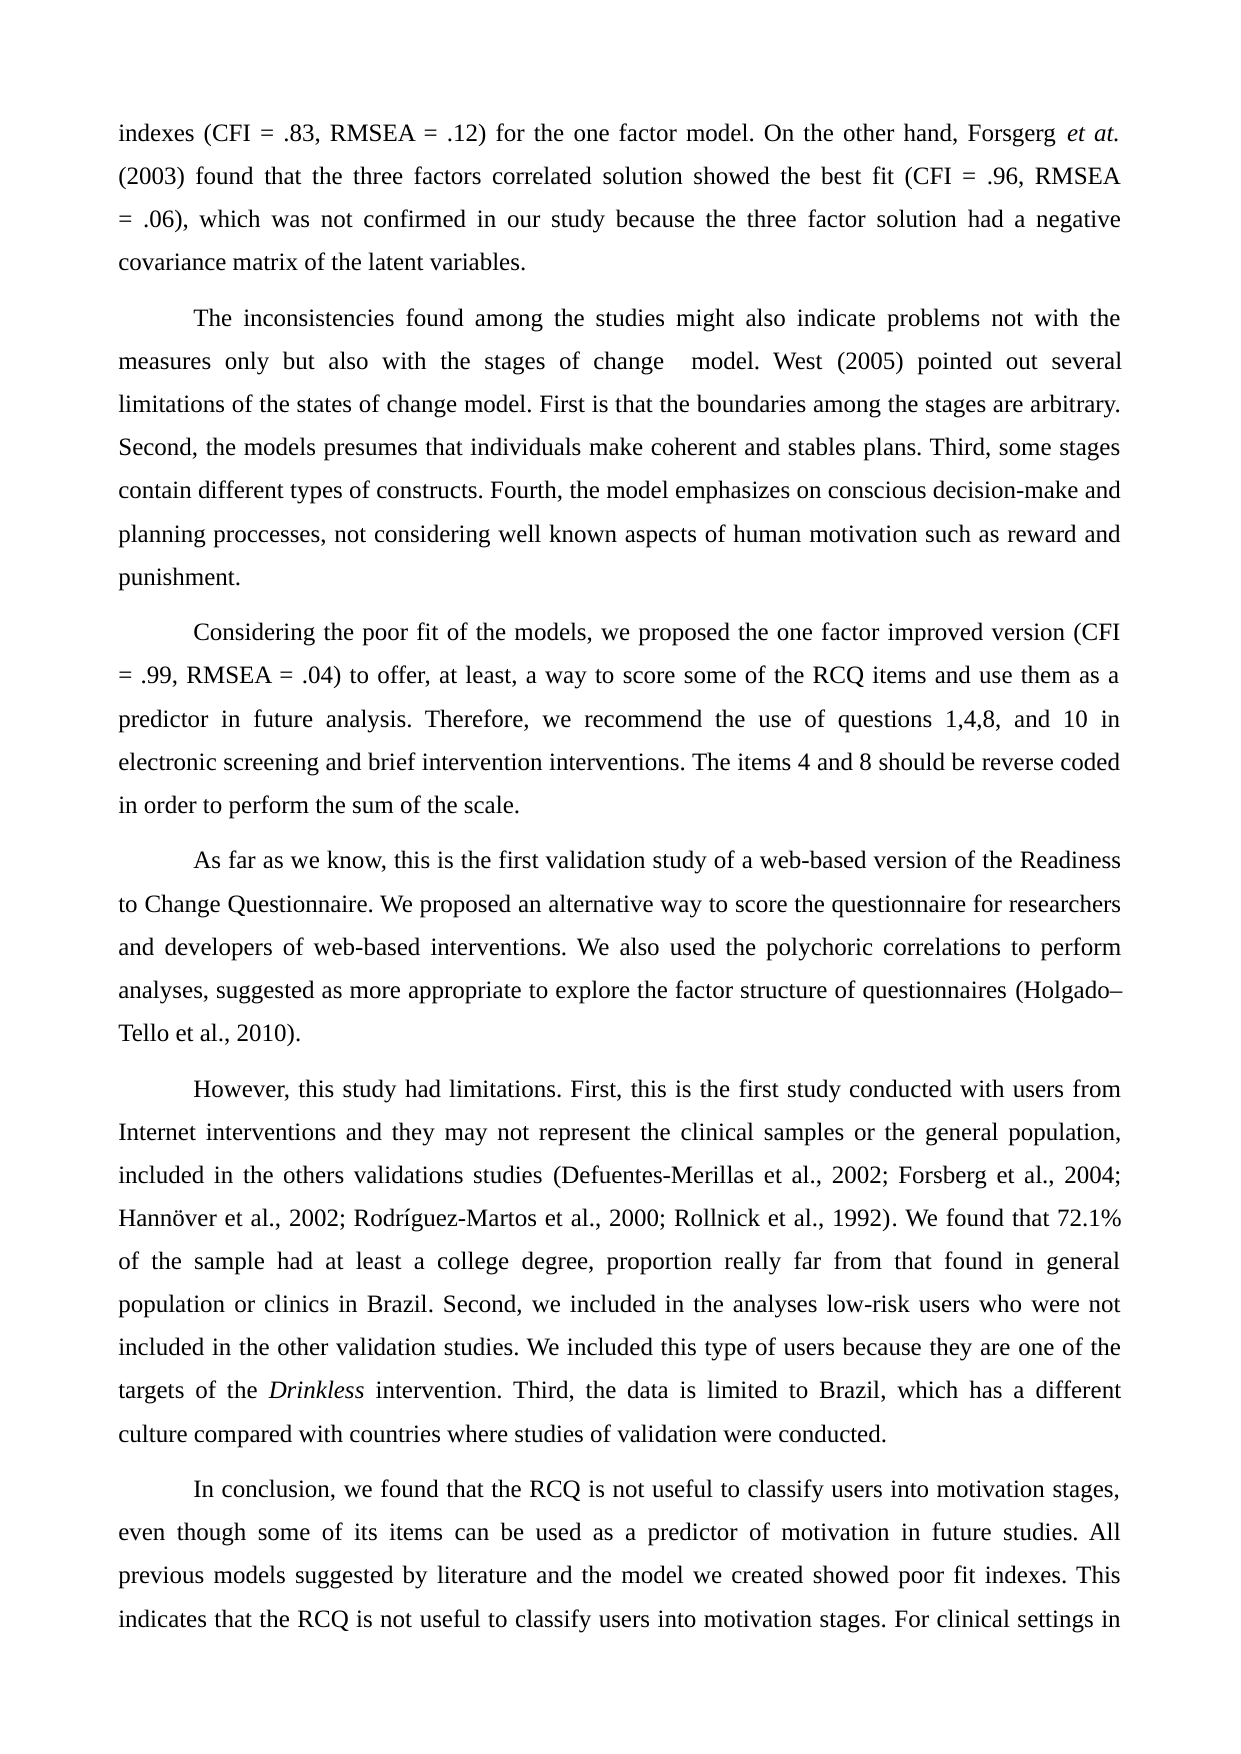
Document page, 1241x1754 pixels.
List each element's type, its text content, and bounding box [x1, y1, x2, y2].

text indexes (CFI = .83, RMSEA = .12) for the one factor model. On the other hand, Forsgerg et at. (2003) found that the three factors correlated solution showed the best fit (CFI = .96, RMSEA = .06), which was not confirmed in our study because the three factor solution had a negative covariance matrix of the latent variables. [118, 118, 1122, 276]
text However, this study had limitations. First, this is the first study conducted with users from Internet interventions and they may not represent the clinical samples or the general population, included in the others validations studies (Defuentes-Merillas et al., 2002; Forsberg et al., 2004; Hannöver et al., 2002; Rodríguez-Martos et al., 2000; Rollnick et al., 1992). We found that 72.1% of the sample had at least a college degree, proportion really far from that found in general population or clinics in Brazil. Second, we included in the analyses low-risk users who were not included in the other validation studies. We included this type of users because they are one of the targets of the Drinkless intervention. Third, the data is limited to Brazil, which has a different culture compared with countries where studies of validation were conducted. [118, 1074, 1122, 1447]
text As far as we know, this is the first validation study of a web-based version of the Readiness to Change Questionnaire. We proposed an alternative way to score the questionnaire for researchers and developers of web-based interventions. We also used the polychoric correlations to perform analyses, suggested as more appropriate to explore the factor structure of questionnaires (Holgado–Tello et al., 2010). [118, 846, 1122, 1047]
text Considering the poor fit of the models, we proposed the one factor improved version (CFI = .99, RMSEA = .04) to offer, at least, a way to score some of the RCQ items and use them as a predictor in future analysis. Therefore, we recommend the use of questions 1,4,8, and 10 in electronic screening and brief intervention interventions. The items 4 and 8 should be reverse coded in order to perform the sum of the scale. [118, 617, 1122, 819]
text In conclusion, we found that the RCQ is not useful to classify users into motivation stages, even though some of its items can be used as a predictor of motivation in future studies. All previous models suggested by literature and the model we created showed poor fit indexes. This indicates that the RCQ is not useful to classify users into motivation stages. For clinical settings in [118, 1474, 1122, 1632]
text The inconsistencies found among the studies might also indicate problems not with the measures only but also with the stages of change model. West (2005) pointed out several limitations of the states of change model. First is that the boundaries among the stages are arbitrary. Second, the models presumes that individuals make coherent and stables plans. Third, some stages contain different types of constructs. Fourth, the model emphasizes on conscious decision-make and planning proccesses, not considering well known aspects of human motivation such as reward and punishment. [118, 303, 1122, 591]
